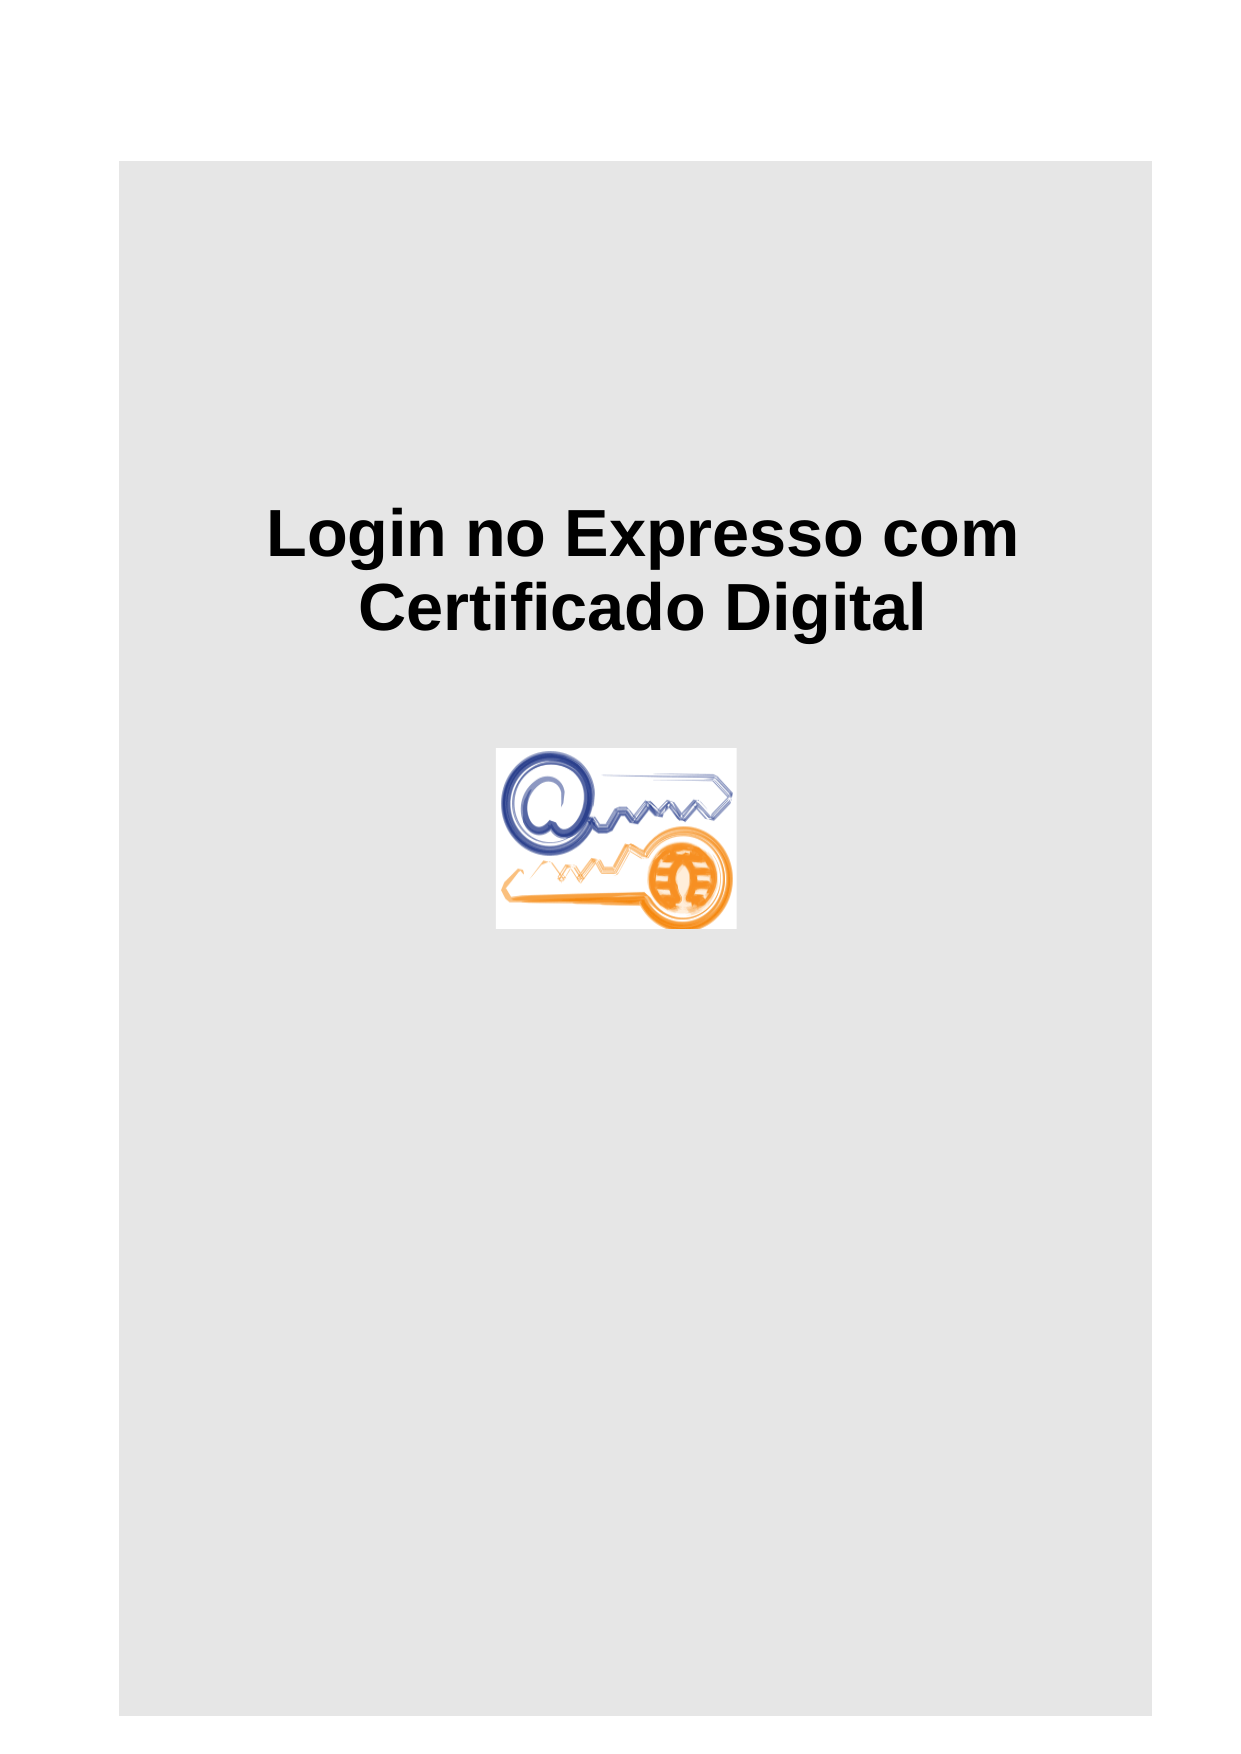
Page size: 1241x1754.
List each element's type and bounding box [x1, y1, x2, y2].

picture [495, 748, 737, 929]
